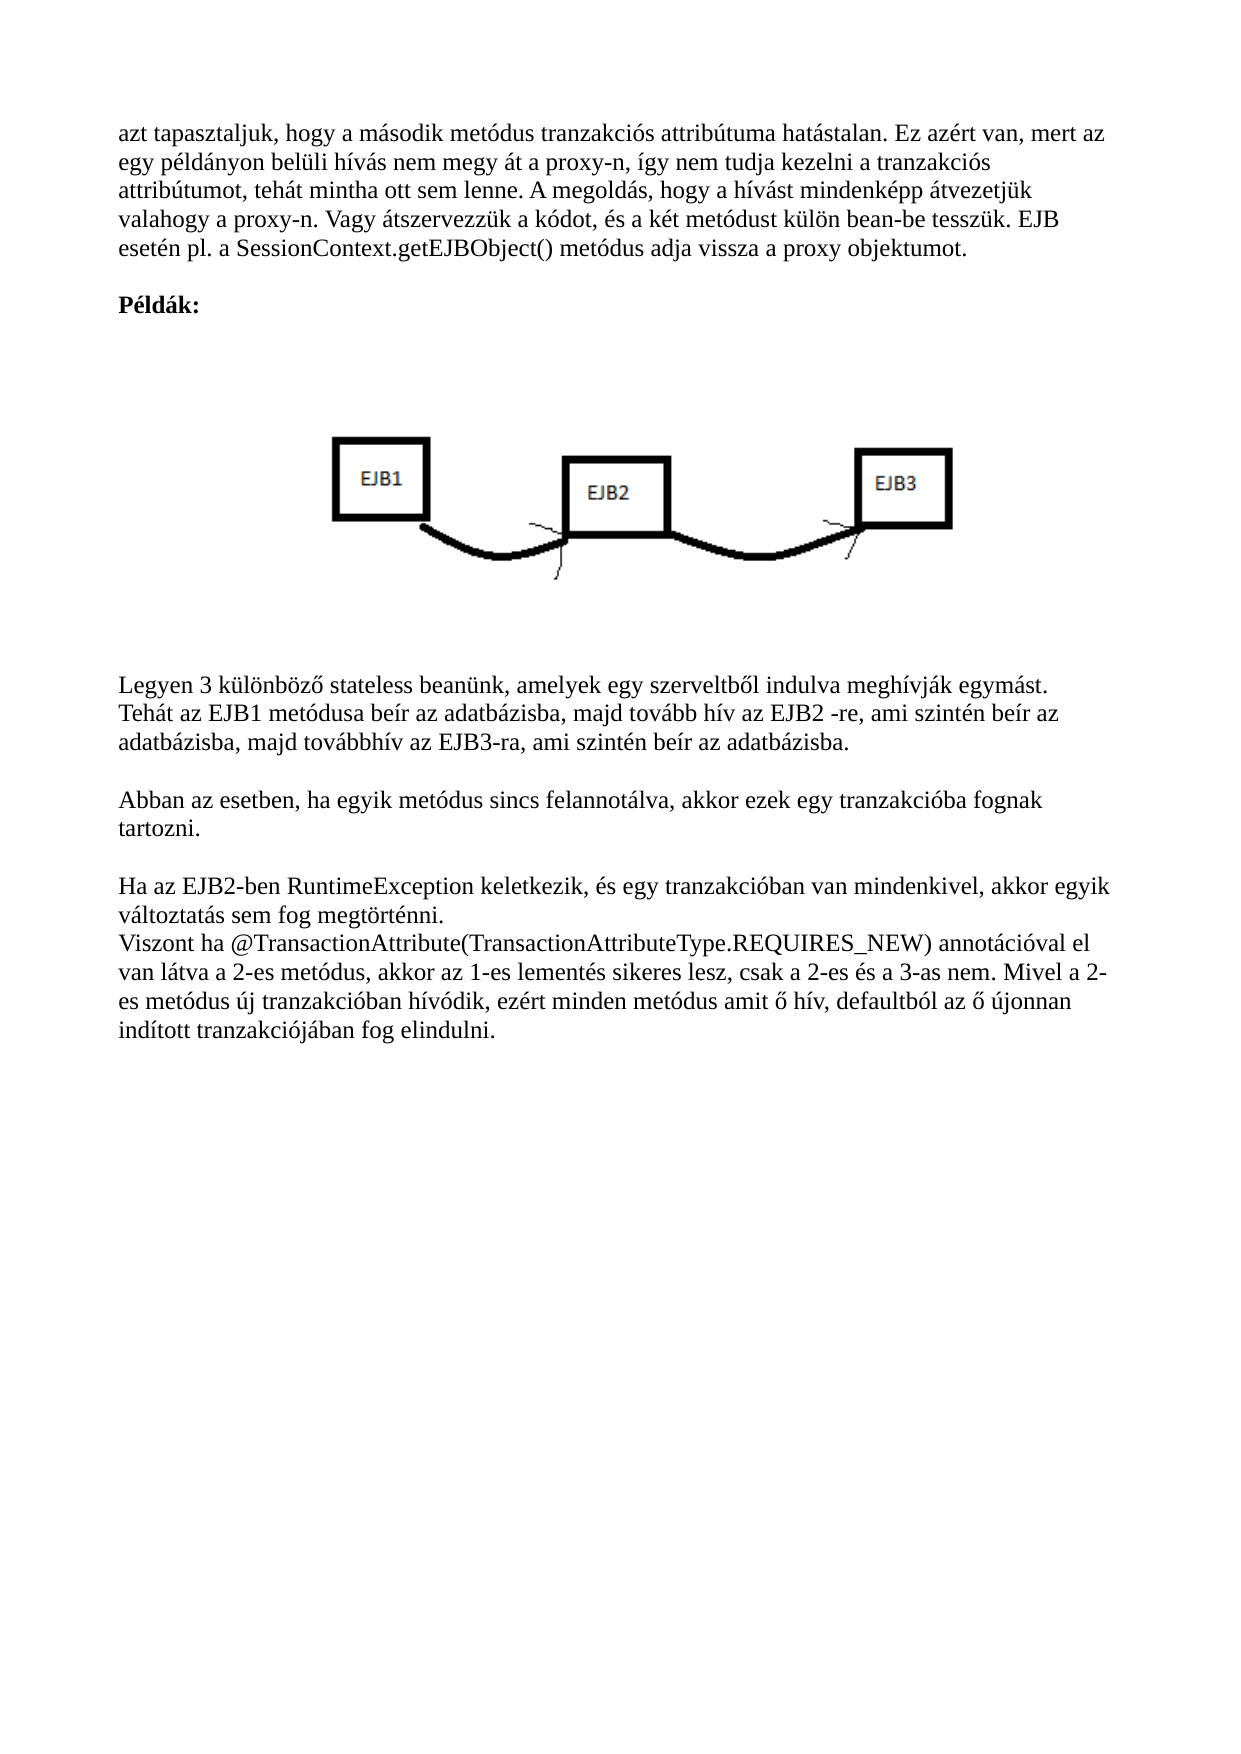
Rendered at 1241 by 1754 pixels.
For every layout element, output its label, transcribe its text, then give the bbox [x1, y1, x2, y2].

text Legyen 3 különböző stateless beanünk, amelyek egy szerveltből indulva meghívják egymást. [118, 670, 1122, 698]
text azt tapasztaljuk, hogy a második metódus tranzakciós attribútuma hatástalan. Ez azért van, mert az egy példányon belüli hívás nem megy át a proxy-n, így nem tudja kezelni a tranzakciós attribútumot, tehát mintha ott sem lenne. A megoldás, hogy a hívást mindenképp átvezetjük valahogy a proxy-n. Vagy átszervezzük a kódot, és a két metódust külön bean-be tesszük. EJB esetén pl. a SessionContext.getEJBObject() metódus adja vissza a proxy objektumot. [118, 118, 1122, 262]
picture [226, 376, 1014, 641]
text Példák: [118, 291, 1122, 319]
text Tehát az EJB1 metódusa beír az adatbázisba, majd tovább hív az EJB2 -re, ami szintén beír az adatbázisba, majd továbbhív az EJB3-ra, ami szintén beír az adatbázisba. [118, 698, 1122, 756]
text Viszont ha @TransactionAttribute(TransactionAttributeType.REQUIRES_NEW) annotációval el van látva a 2-es metódus, akkor az 1-es lementés sikeres lesz, csak a 2-es és a 3-as nem. Mivel a 2-es metódus új tranzakcióban hívódik, ezért minden metódus amit ő hív, defaultból az ő újonnan indított tranzakciójában fog elindulni. [118, 928, 1122, 1043]
text Ha az EJB2-ben RuntimeException keletkezik, és egy tranzakcióban van mindenkivel, akkor egyik változtatás sem fog megtörténni. [118, 871, 1122, 928]
text Abban az esetben, ha egyik metódus sincs felannotálva, akkor ezek egy tranzakcióba fognak tartozni. [118, 785, 1122, 842]
